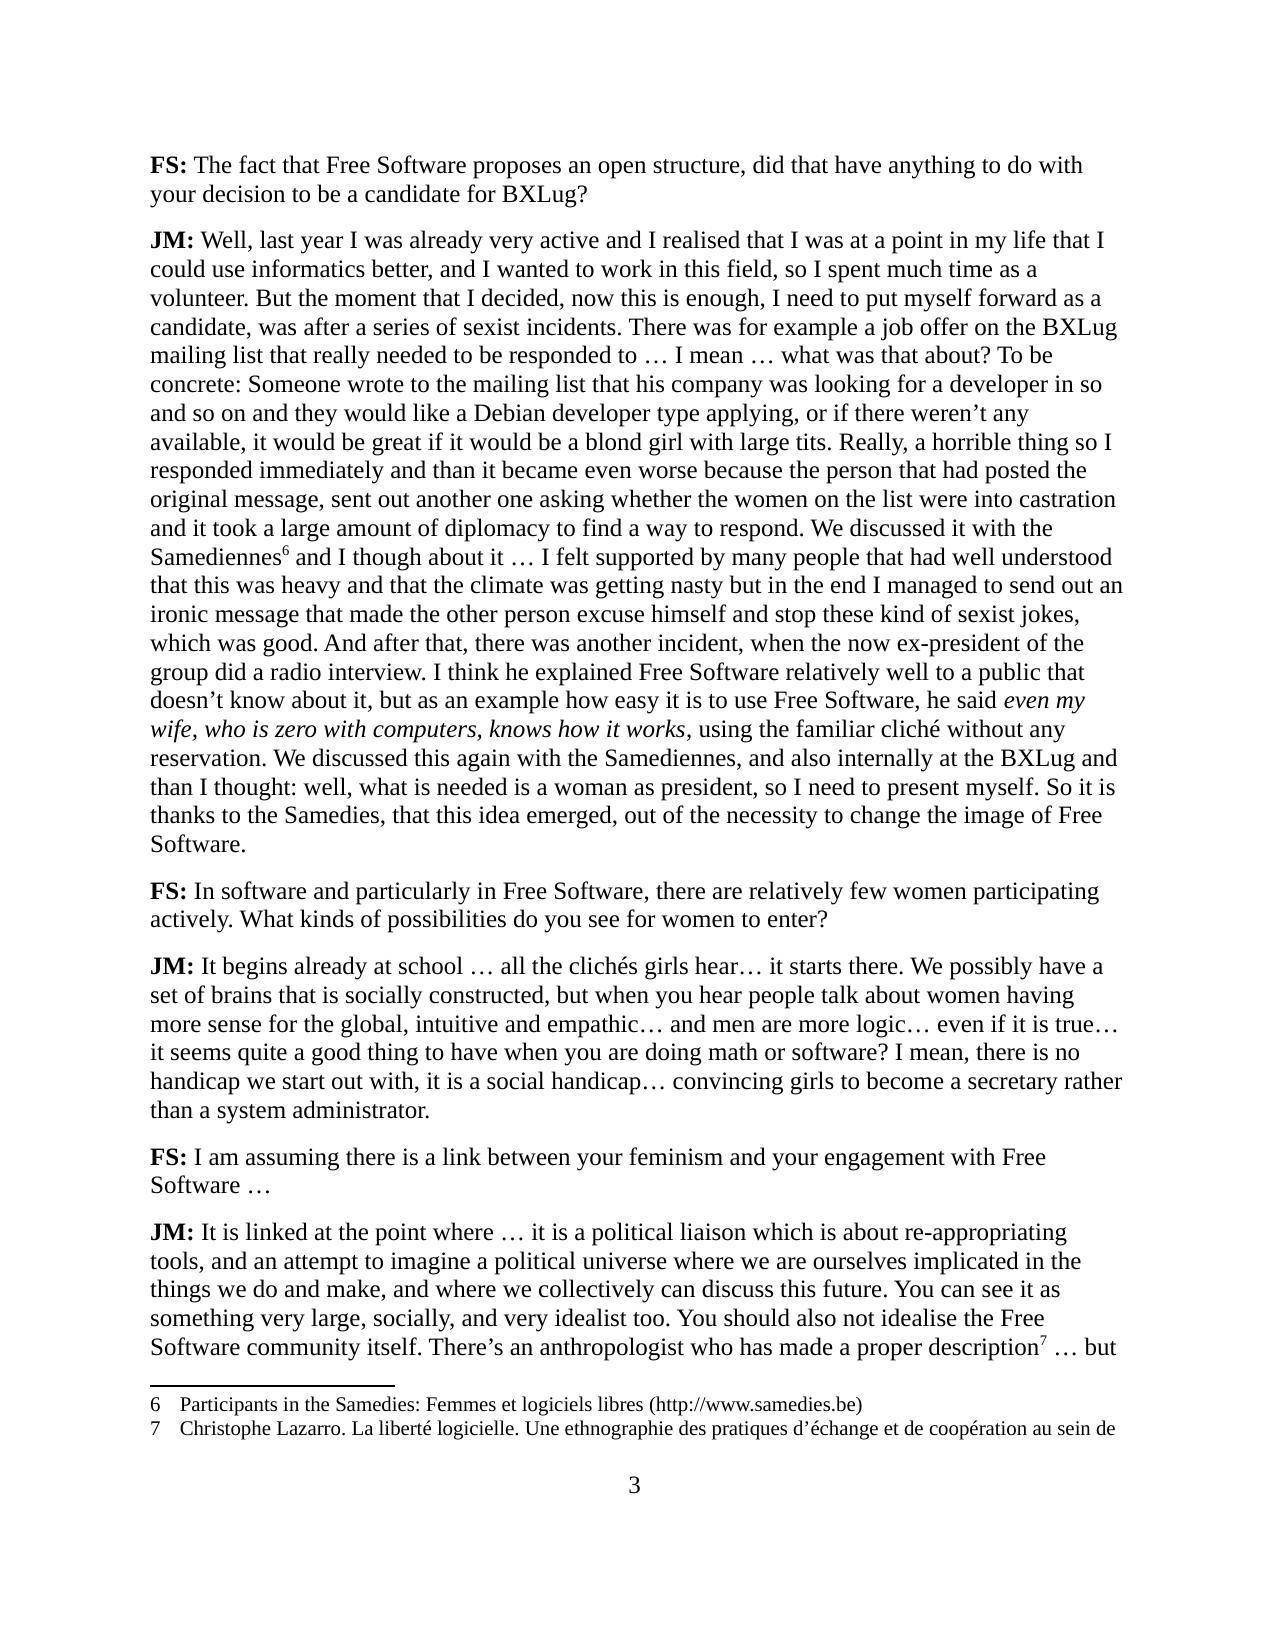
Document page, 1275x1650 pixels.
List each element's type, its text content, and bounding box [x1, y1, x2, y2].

text FS: In software and particularly in Free Software, there are relatively few women participating actively. What kinds of possibilities do you see for women to enter? [150, 876, 1125, 933]
text FS: I am assuming there is a link between your feminism and your engagement with Free Software … [150, 1142, 1125, 1199]
text JM: Well, last year I was already very active and I realised that I was at a point in my life that I could use informatics better, and I wanted to work in this field, so I spent much time as a volunteer. But the moment that I decided, now this is enough, I need to put myself forward as a candidate, was after a series of sexist incidents. There was for example a job offer on the BXLug mailing list that really needed to be responded to … I mean … what was that about? To be concrete: Someone wrote to the mailing list that his company was looking for a developer in so and so on and they would like a Debian developer type applying, or if there weren’t any available, it would be great if it would be a blond girl with large tits. Really, a horrible thing so I responded immediately and than it became even worse because the person that had posted the original message, sent out another one asking whether the women on the list were into castration and it took a large amount of diplomacy to find a way to respond. We discussed it with the Samediennes and I though about it … I felt supported by many people that had well understood that this was heavy and that the climate was getting nasty but in the end I managed to send out an ironic message that made the other person excuse himself and stop these kind of sexist jokes, which was good. And after that, there was another incident, when the now ex-president of the group did a radio interview. I think he explained Free Software relatively well to a public that doesn’t know about it, but as an example how easy it is to use Free Software, he said even my wife, who is zero with computers, knows how it works, using the familiar cliché without any reservation. We discussed this again with the Samediennes, and also internally at the BXLug and than I thought: well, what is needed is a woman as president, so I need to present myself. So it is thanks to the Samedies, that this idea emerged, out of the necessity to change the image of Free Software. [150, 225, 1125, 858]
text Christophe Lazarro. La liberté logicielle. Une ethnographie des pratiques d’échange et de coopération au sein de [150, 1416, 1125, 1440]
text FS: The fact that Free Software proposes an open structure, did that have anything to do with your decision to be a candidate for BXLug? [150, 150, 1125, 207]
text JM: It begins already at school … all the clichés girls hear… it starts there. We possibly have a set of brains that is socially constructed, but when you hear people talk about women having more sense for the global, intuitive and empathic… and men are more logic… even if it is true… it seems quite a good thing to have when you are doing math or software? I mean, there is no handicap we start out with, it is a social handicap… convincing girls to become a secretary rather than a system administrator. [150, 951, 1125, 1124]
text Participants in the Samedies: Femmes et logiciels libres (http://www.samedies.be) [150, 1392, 1125, 1416]
text JM: It is linked at the point where … it is a political liaison which is about re-appropriating tools, and an attempt to imagine a political universe where we are ourselves implicated in the things we do and make, and where we collectively can discuss this future. You can see it as something very large, socially, and very idealist too. You should also not idealise the Free Software community itself. There’s an anthropologist who has made a proper description … but there are certainly relational and organisational problems, and political problems, power struggles too. But the general idea… we have come to the political point of saying: we have technologies, and we want to appropriate them and we will discuss them together. I feel I am a feminist … but I know there are other kinds of feminism, liberal feminism for example, that do not want to question the political economical status quo. My feminism is a bit different, it is linked to eco-feminism, and also to the re-appropriation of techniques that help us organise as a group. Free Software can be … well, there is a direction in Free Software that is linked to ‘Free Enterprise’ and the American Dream. Everything should be possible: start-ups or pin-ups, it doesn’t matter. But for me, there is another branch much more ‘libertaire’ and left-wing, where there is space for collective work and where we can ask questions about the impact of technology. It is my interest of course, and I know well that even as president of the BXLug I sometimes find myself on the extreme side, so I will not speak about my ‘libertaire’ ideas all the time in public, but if anyone asks me … I know well what is at stake but it is not necessarily representative of the ideas within the BXLug. [150, 1217, 1125, 1361]
